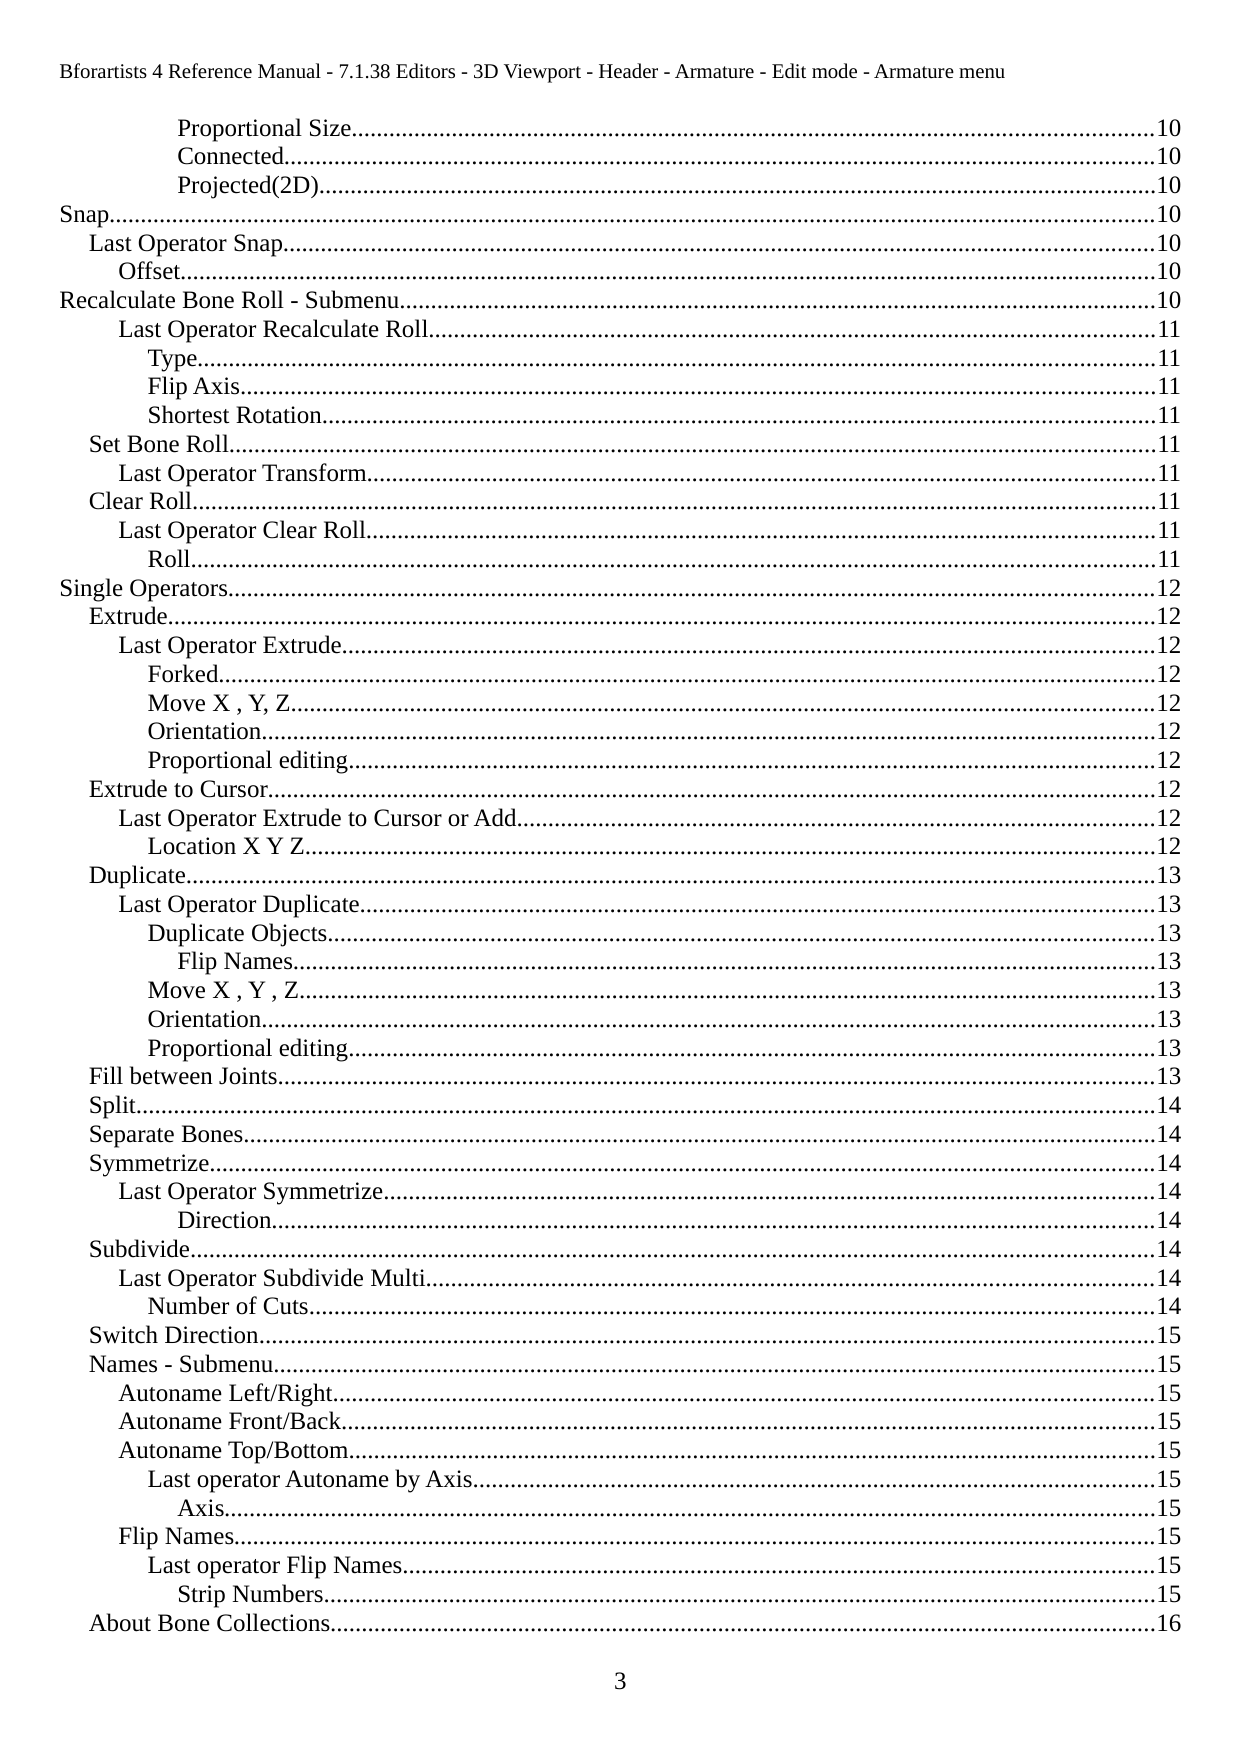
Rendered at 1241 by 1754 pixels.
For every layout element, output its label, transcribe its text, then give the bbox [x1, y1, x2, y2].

text Extrude 12 [88, 601, 1181, 630]
text Split 14 [88, 1090, 1181, 1119]
text Autoname Top/Bottom 15 [118, 1435, 1181, 1464]
text Orientation 12 [147, 716, 1181, 745]
text About Bone Collections 16 [88, 1608, 1181, 1636]
text Set Bone Roll 11 [88, 429, 1181, 458]
text Flip Axis 11 [147, 371, 1181, 400]
text Duplicate Objects 13 [147, 918, 1181, 946]
text Last Operator Snap 10 [88, 228, 1181, 256]
text Proportional editing 12 [147, 745, 1181, 774]
text Names - Submenu 15 [88, 1349, 1181, 1378]
text Proportional editing 13 [147, 1033, 1181, 1061]
text Move X , Y , Z 13 [147, 975, 1181, 1004]
text Shortest Rotation 11 [147, 400, 1181, 429]
text Direction 14 [177, 1205, 1181, 1234]
text Flip Names 13 [177, 946, 1181, 975]
text Number of Cuts 14 [147, 1291, 1181, 1320]
text Symmetrize 14 [88, 1148, 1181, 1176]
text Last Operator Subdivide Multi 14 [118, 1263, 1181, 1291]
text Recalculate Bone Roll - Submenu 10 [59, 285, 1181, 314]
text Last Operator Extrude to Cursor or Add 12 [118, 803, 1181, 831]
text Proportional Size 10 [177, 113, 1181, 141]
text Flip Names 15 [118, 1521, 1181, 1550]
text Last Operator Transform 11 [118, 458, 1181, 486]
text Location X Y Z 12 [147, 831, 1181, 860]
text Type 11 [147, 343, 1181, 371]
text Connected 10 [177, 141, 1181, 170]
text Switch Direction 15 [88, 1320, 1181, 1349]
text Last Operator Clear Roll 11 [118, 515, 1181, 544]
text Single Operators 12 [59, 573, 1181, 601]
text Roll 11 [147, 544, 1181, 573]
text Last Operator Recalculate Roll 11 [118, 314, 1181, 343]
text Duplicate 13 [88, 860, 1181, 889]
text Last operator Autoname by Axis 15 [147, 1464, 1181, 1493]
text Axis 15 [177, 1493, 1181, 1521]
text Last Operator Duplicate 13 [118, 889, 1181, 918]
text Autoname Left/Right 15 [118, 1378, 1181, 1406]
text Move X , Y, Z 12 [147, 688, 1181, 716]
text Forked 12 [147, 659, 1181, 688]
text Offset 10 [118, 256, 1181, 285]
text Last Operator Symmetrize 14 [118, 1176, 1181, 1205]
text Autoname Front/Back 15 [118, 1406, 1181, 1435]
text Separate Bones 14 [88, 1119, 1181, 1148]
text Orientation 13 [147, 1004, 1181, 1033]
text Last Operator Extrude 12 [118, 630, 1181, 659]
text Strip Numbers 15 [177, 1579, 1181, 1608]
text Projected(2D) 10 [177, 170, 1181, 199]
text Clear Roll 11 [88, 486, 1181, 515]
text Fill between Joints 13 [88, 1061, 1181, 1090]
text Extrude to Cursor 12 [88, 774, 1181, 803]
text Last operator Flip Names 15 [147, 1550, 1181, 1579]
text Subdivide 14 [88, 1234, 1181, 1263]
text Snap 10 [59, 199, 1181, 228]
